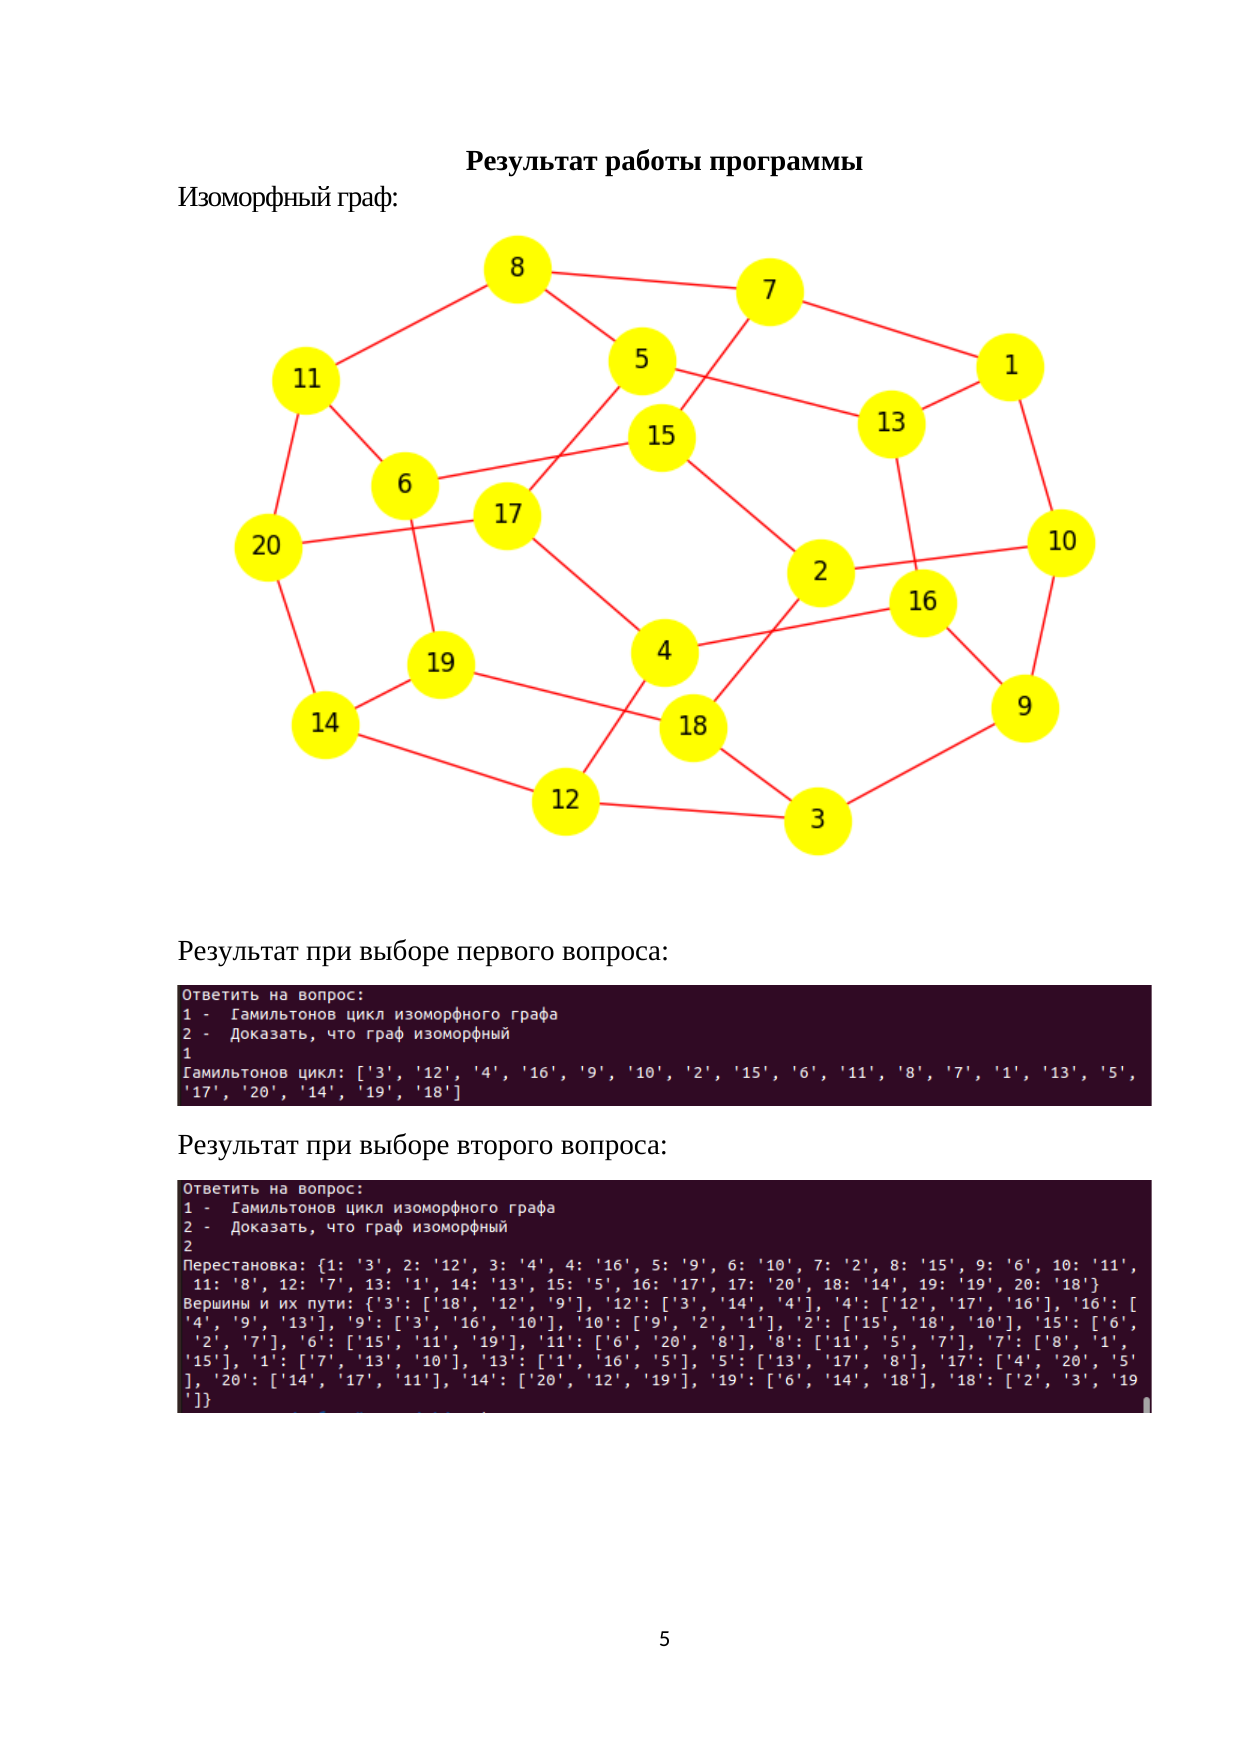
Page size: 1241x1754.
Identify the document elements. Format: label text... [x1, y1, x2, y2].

picture [177, 985, 1152, 1106]
picture [184, 212, 1145, 878]
subtitle Результат работы программы [177, 143, 1152, 177]
picture [177, 1180, 1152, 1413]
text Результат при выборе первого вопроса: [177, 933, 1152, 966]
text Результат при выборе второго вопроса: [177, 1106, 1152, 1161]
title Изоморфный граф: [177, 179, 1152, 213]
